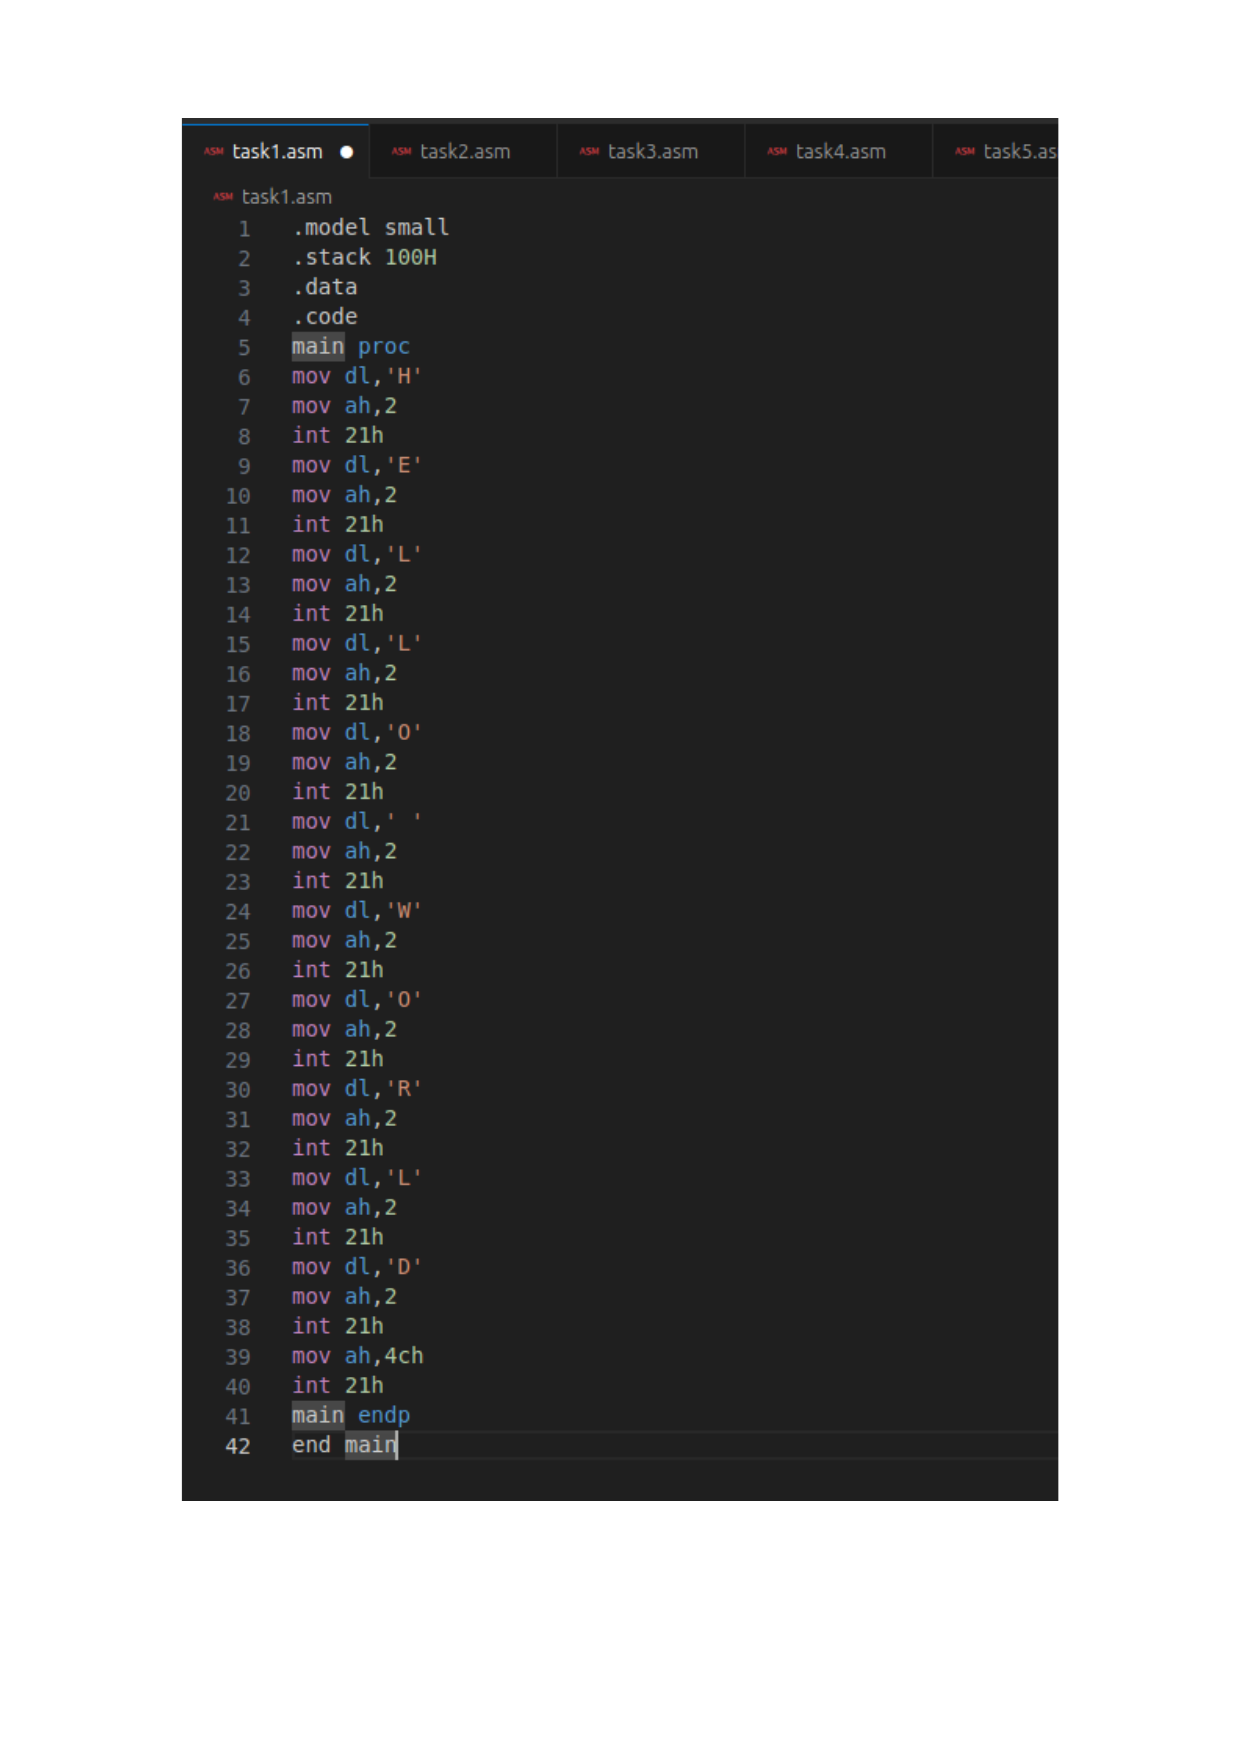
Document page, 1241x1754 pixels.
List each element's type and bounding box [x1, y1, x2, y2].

picture [181, 118, 1059, 1501]
